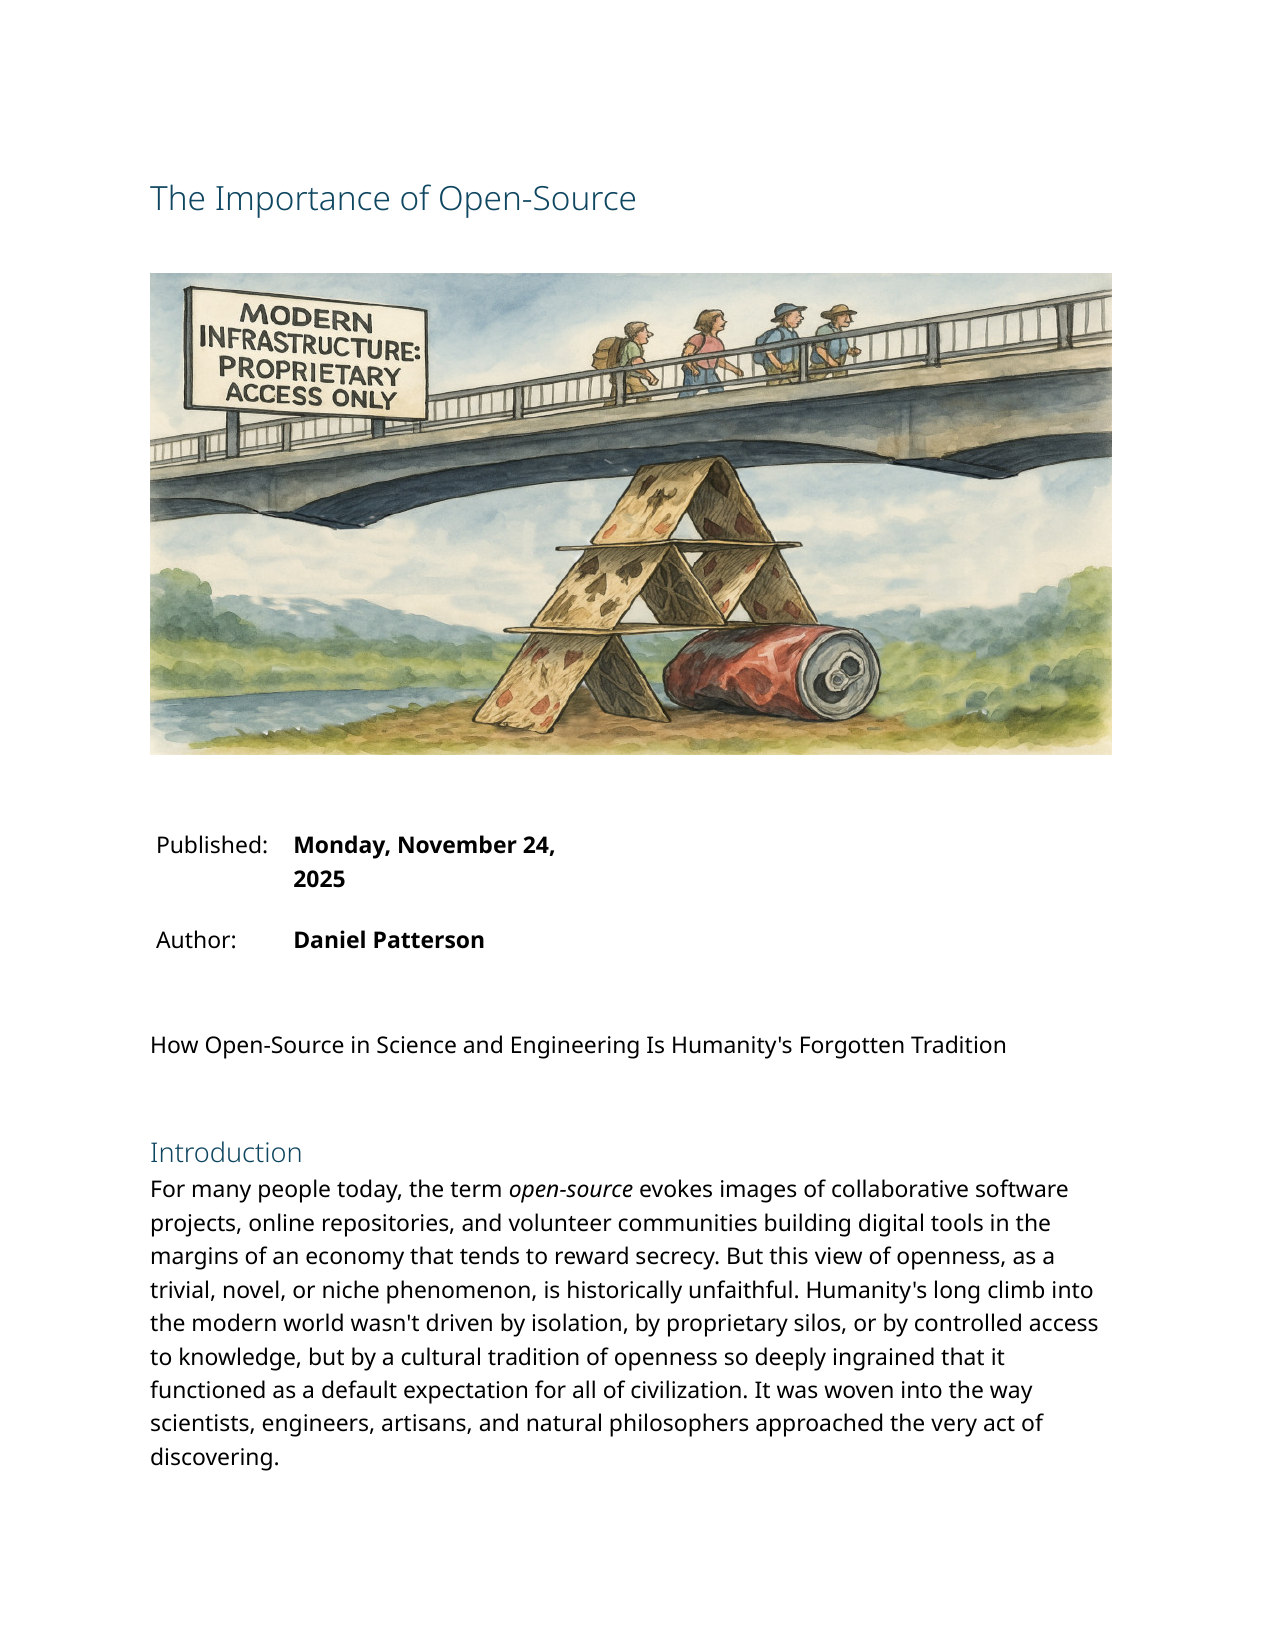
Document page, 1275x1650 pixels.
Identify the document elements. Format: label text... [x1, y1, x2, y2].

table_cell Daniel Patterson [288, 918, 606, 979]
text How Open-Source in Science and Engineering Is Humanity's Forgotten Tradition [150, 1029, 1125, 1061]
subtitle The Importance of Open-Source [150, 175, 1125, 220]
text For many people today, the term open-source evokes images of collaborative software projects, online repositories, and volunteer communities building digital tools in the margins of an economy that tends to reward secrecy. But this view of openness, as a trivial, novel, or niche phenomenon, is historically unfaithful. Humanity's long climb into the modern world wasn't driven by isolation, by proprietary silos, or by controlled access to knowledge, but by a cultural tradition of openness so deeply ingrained that it functioned as a default expectation for all of civilization. It was woven into the way scientists, engineers, artisans, and natural philosophers approached the very act of discovering. [150, 1173, 1125, 1472]
table_header Monday, November 24, 2025 [288, 824, 606, 918]
table_cell Author: [150, 918, 287, 979]
table_header Published: [150, 824, 287, 918]
picture [150, 273, 1112, 755]
subtitle Introduction [150, 1134, 1125, 1171]
